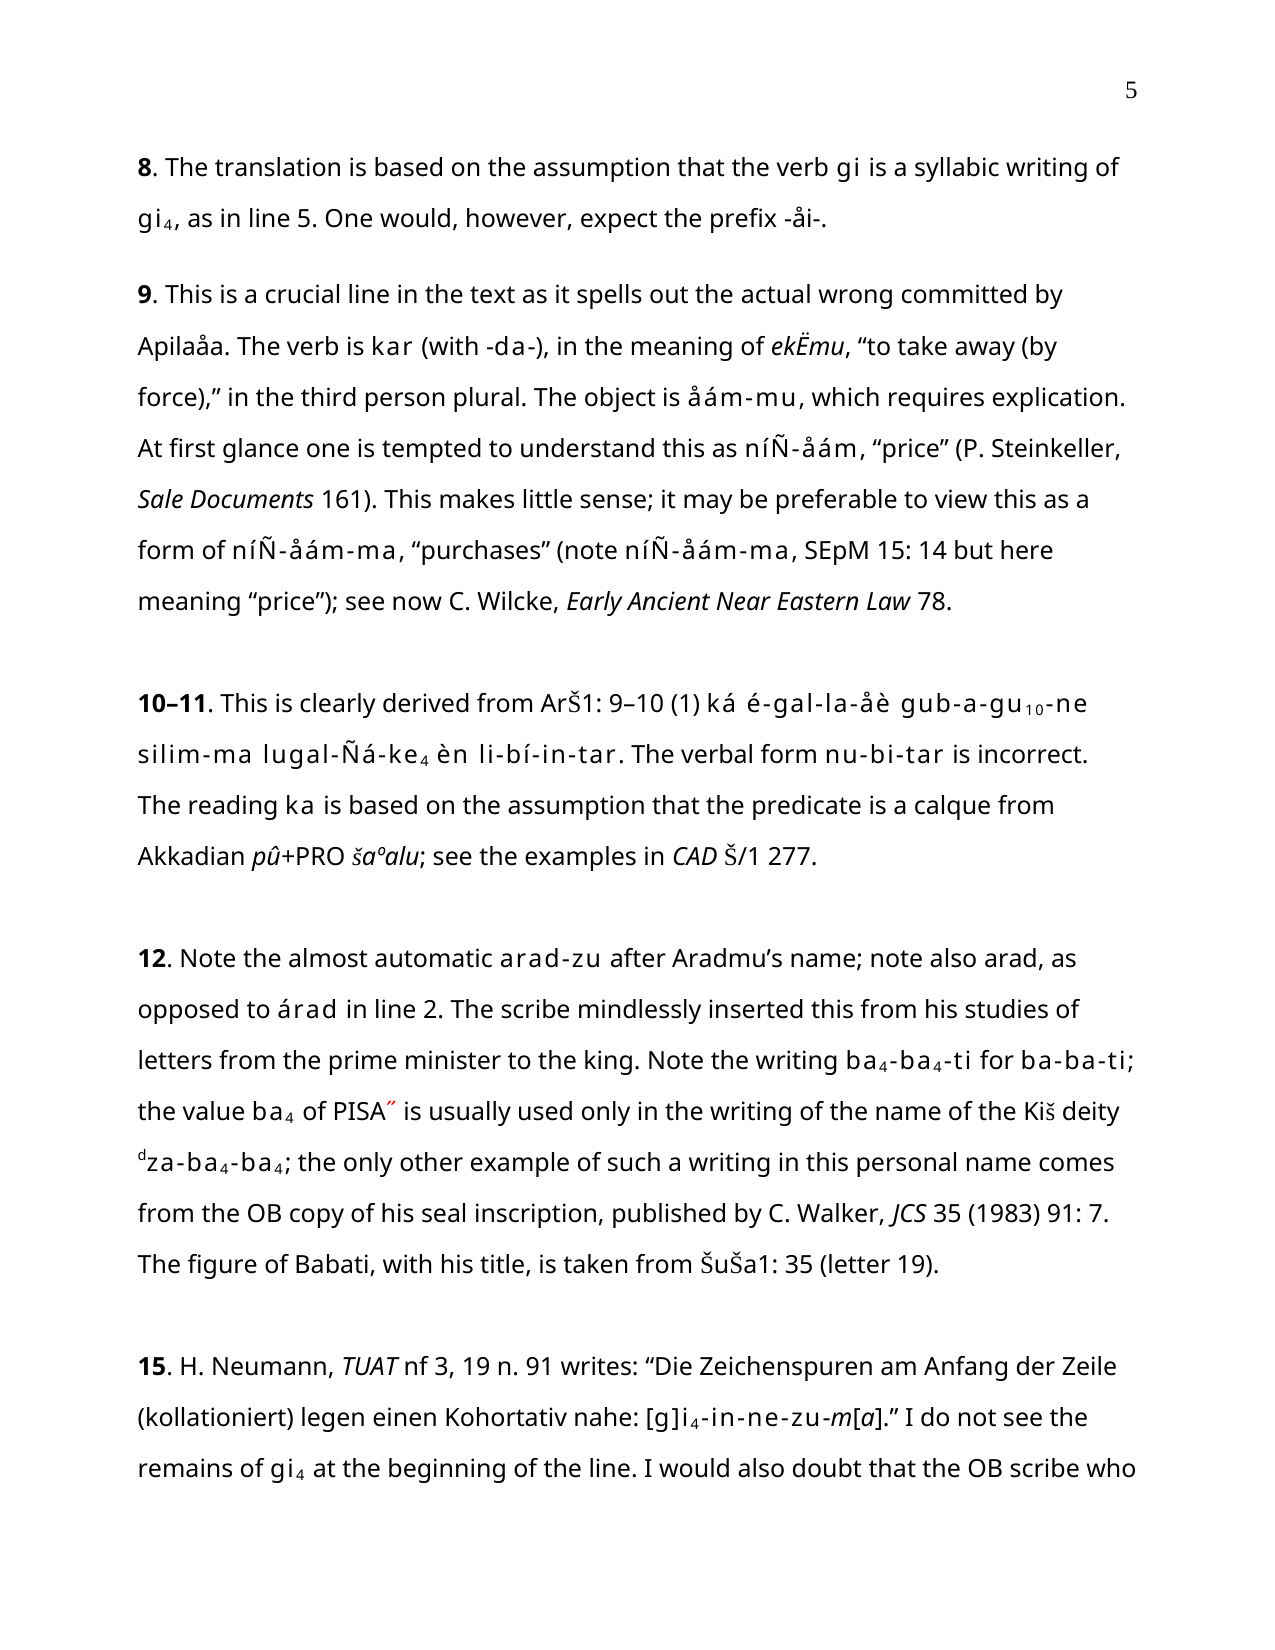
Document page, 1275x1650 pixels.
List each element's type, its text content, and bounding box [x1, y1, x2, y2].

text 15. H. Neumann, TUAT nf 3, 19 n. 91 writes: “Die Zeichenspuren am Anfang der Zeile (kollationiert) legen einen Kohortativ nahe: [g]i4-in-ne-zu-m[a].” I do not see the remains of gi4 at the beginning of the line. I would also doubt that the OB scribe who [137, 1349, 1138, 1485]
text 8. The translation is based on the assumption that the verb­ gi is a syllabic writing of gi4, as in line 5. One would, however, expect the prefix -åi-. [137, 150, 1138, 235]
text 9. This is a crucial line in the text as it spells out the ­actual wrong committed by Apilaåa. The verb is kar (with -da-), in the meaning of ekËmu, “to take ­away (by force),” in the third person plural. The object is­ åám-mu, which requires explication. At first glance one is ­tempted to understand this as níÑ-åám, “price” (P. Steinkeller, Sale Documents 161). This makes little sense; it may be preferable to view this as a form of níÑ-åám-ma, “purchases” (note níÑ-åám-ma, SEpM 15: 14 but here meaning “price”); see now C. Wilcke, Early Ancient Near Eastern Law 78. [137, 277, 1138, 617]
text 12. Note the almost automatic arad-zu after Aradmu’s name; note also arad, as opposed to árad in line 2. The scribe mindlessly inserted this from his studies of letters from the prime minister to the king. Note the writing ba4-ba4-ti for ba-ba-ti; the value ba4 of PISA˝ is usually used only in the writing of the name of the Kiš deity dza-ba4-ba4; the only other example of such a writing in this personal name comes from the OB copy of his seal inscription, published by C. Walker, JCS 35 (1983) 91: 7. The figure of Babati, with his title, is taken from ŠuŠa1: 35 (letter 19). [137, 941, 1137, 1281]
text 10–11. This is clearly derived from ArŠ1: 9–10 (1) ká é-gal-la-åè gub-a-gu10-ne silim-ma lugal-Ñá-ke4 èn li-bí-in-tar. The verbal form nu-bi-tar is incorrect. The reading ka is based on the assumption that the predicate is a calque from Akkadian pû+PRO šaºalu; see the examples in CAD Š/1 277. [137, 685, 1138, 873]
